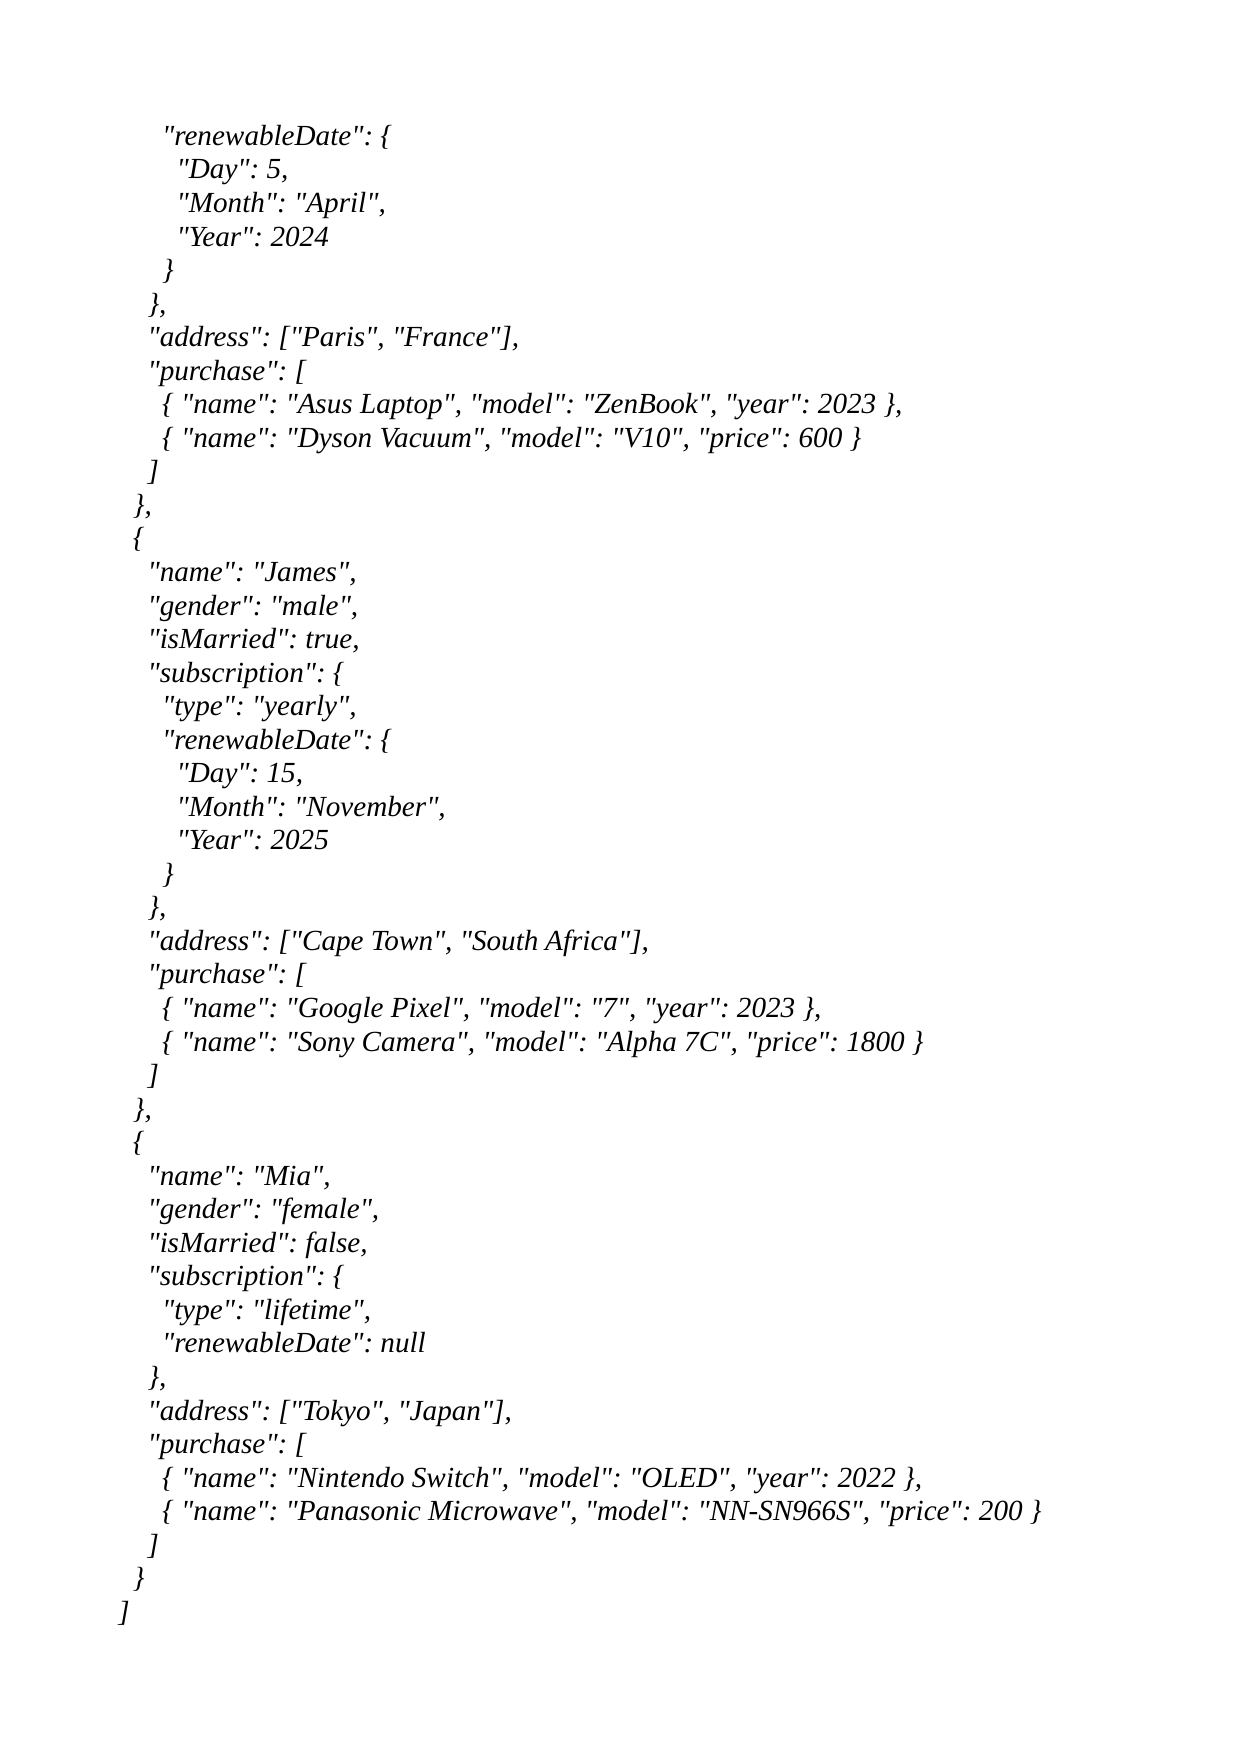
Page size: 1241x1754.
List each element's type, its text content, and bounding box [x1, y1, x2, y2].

text ] [118, 453, 1122, 487]
text "purchase": [ [118, 353, 1122, 386]
text "name": "James", [118, 554, 1122, 588]
text "type": "lifetime", [118, 1292, 1122, 1326]
text "subscription": { [118, 655, 1122, 688]
text ] [118, 1594, 1122, 1627]
text "purchase": [ [118, 957, 1122, 990]
text { "name": "Asus Laptop", "model": "ZenBook", "year": 2023 }, [118, 386, 1122, 420]
text "type": "yearly", [118, 688, 1122, 722]
text "gender": "male", [118, 588, 1122, 621]
text { [118, 1124, 1122, 1158]
text { "name": "Google Pixel", "model": "7", "year": 2023 }, [118, 990, 1122, 1024]
text "Month": "April", [118, 185, 1122, 219]
text }, [118, 487, 1122, 521]
text ] [118, 1527, 1122, 1560]
text } [118, 856, 1122, 889]
text { "name": "Panasonic Microwave", "model": "NN-SN966S", "price": 200 } [118, 1493, 1122, 1527]
text } [118, 252, 1122, 286]
text "Day": 15, [118, 755, 1122, 789]
text ] [118, 1057, 1122, 1091]
text "subscription": { [118, 1258, 1122, 1292]
text "address": ["Tokyo", "Japan"], [118, 1393, 1122, 1426]
text "Year": 2024 [118, 219, 1122, 252]
text }, [118, 286, 1122, 319]
text "renewableDate": { [118, 722, 1122, 755]
text "purchase": [ [118, 1426, 1122, 1460]
text "isMarried": false, [118, 1225, 1122, 1258]
text }, [118, 889, 1122, 923]
text }, [118, 1091, 1122, 1124]
text "renewableDate": null [118, 1326, 1122, 1359]
text } [118, 1560, 1122, 1594]
text "Year": 2025 [118, 822, 1122, 856]
text "name": "Mia", [118, 1158, 1122, 1191]
text { [118, 521, 1122, 554]
text "isMarried": true, [118, 621, 1122, 655]
text "Month": "November", [118, 789, 1122, 822]
text { "name": "Sony Camera", "model": "Alpha 7C", "price": 1800 } [118, 1024, 1122, 1057]
text }, [118, 1359, 1122, 1393]
text "address": ["Cape Town", "South Africa"], [118, 923, 1122, 957]
text "renewableDate": { [118, 118, 1122, 152]
text { "name": "Dyson Vacuum", "model": "V10", "price": 600 } [118, 420, 1122, 453]
text "address": ["Paris", "France"], [118, 319, 1122, 353]
text { "name": "Nintendo Switch", "model": "OLED", "year": 2022 }, [118, 1460, 1122, 1493]
text "Day": 5, [118, 152, 1122, 185]
text "gender": "female", [118, 1191, 1122, 1225]
